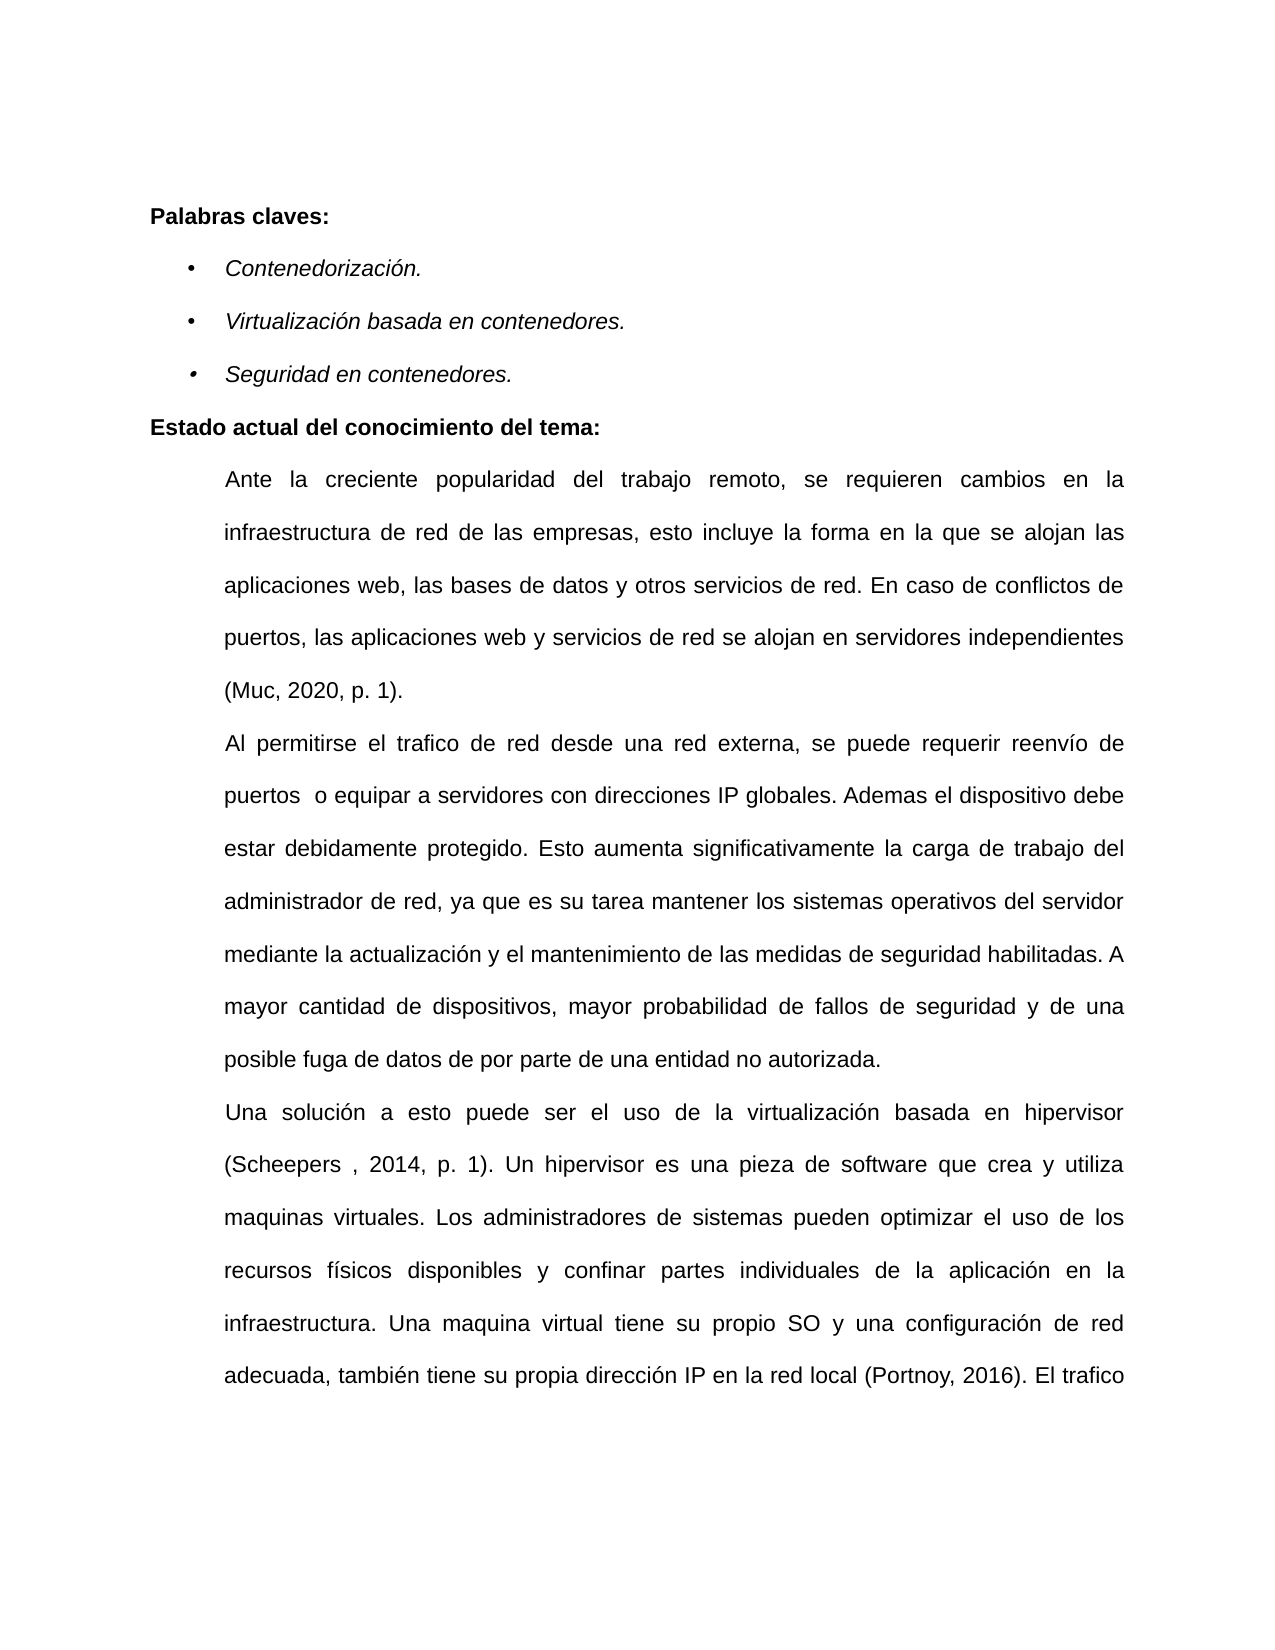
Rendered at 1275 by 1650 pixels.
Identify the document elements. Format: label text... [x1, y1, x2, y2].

text Ante la creciente popularidad del trabajo remoto, se requieren cambios en la infraestructura de red de las empresas, esto incluye la forma en la que se alojan las aplicaciones web, las bases de datos y otros servicios de red. En caso de conflictos de puertos, las aplicaciones web y servicios de red se alojan en servidores independientes (Muc, 2020, p. 1). [224, 466, 1125, 703]
list Seguridad en contenedores. [187, 361, 1125, 387]
list Virtualización basada en contenedores. [187, 308, 1125, 334]
text Una solución a esto puede ser el uso de la virtualización basada en hipervisor (Scheepers , 2014, p. 1). Un hipervisor es una pieza de software que crea y utiliza maquinas virtuales. Los administradores de sistemas pueden optimizar el uso de los recursos físicos disponibles y confinar partes individuales de la aplicación en la infraestructura. Una maquina virtual tiene su propio SO y una configuración de red adecuada, también tiene su propia dirección IP en la red local (Portnoy, 2016). El trafico [224, 1099, 1125, 1389]
list Contenedorización. [187, 255, 1125, 282]
text Al permitirse el trafico de red desde una red externa, se puede requerir reenvío de puertos o equipar a servidores con direcciones IP globales. Ademas el dispositivo debe estar debidamente protegido. Esto aumenta significativamente la carga de trabajo del administrador de red, ya que es su tarea mantener los sistemas operativos del servidor mediante la actualización y el mantenimiento de las medidas de seguridad habilitadas. A mayor cantidad de dispositivos, mayor probabilidad de fallos de seguridad y de una posible fuga de datos de por parte de una entidad no autorizada. [224, 730, 1125, 1072]
text Palabras claves: [150, 203, 1125, 229]
text Estado actual del conocimiento del tema: [150, 413, 1125, 440]
